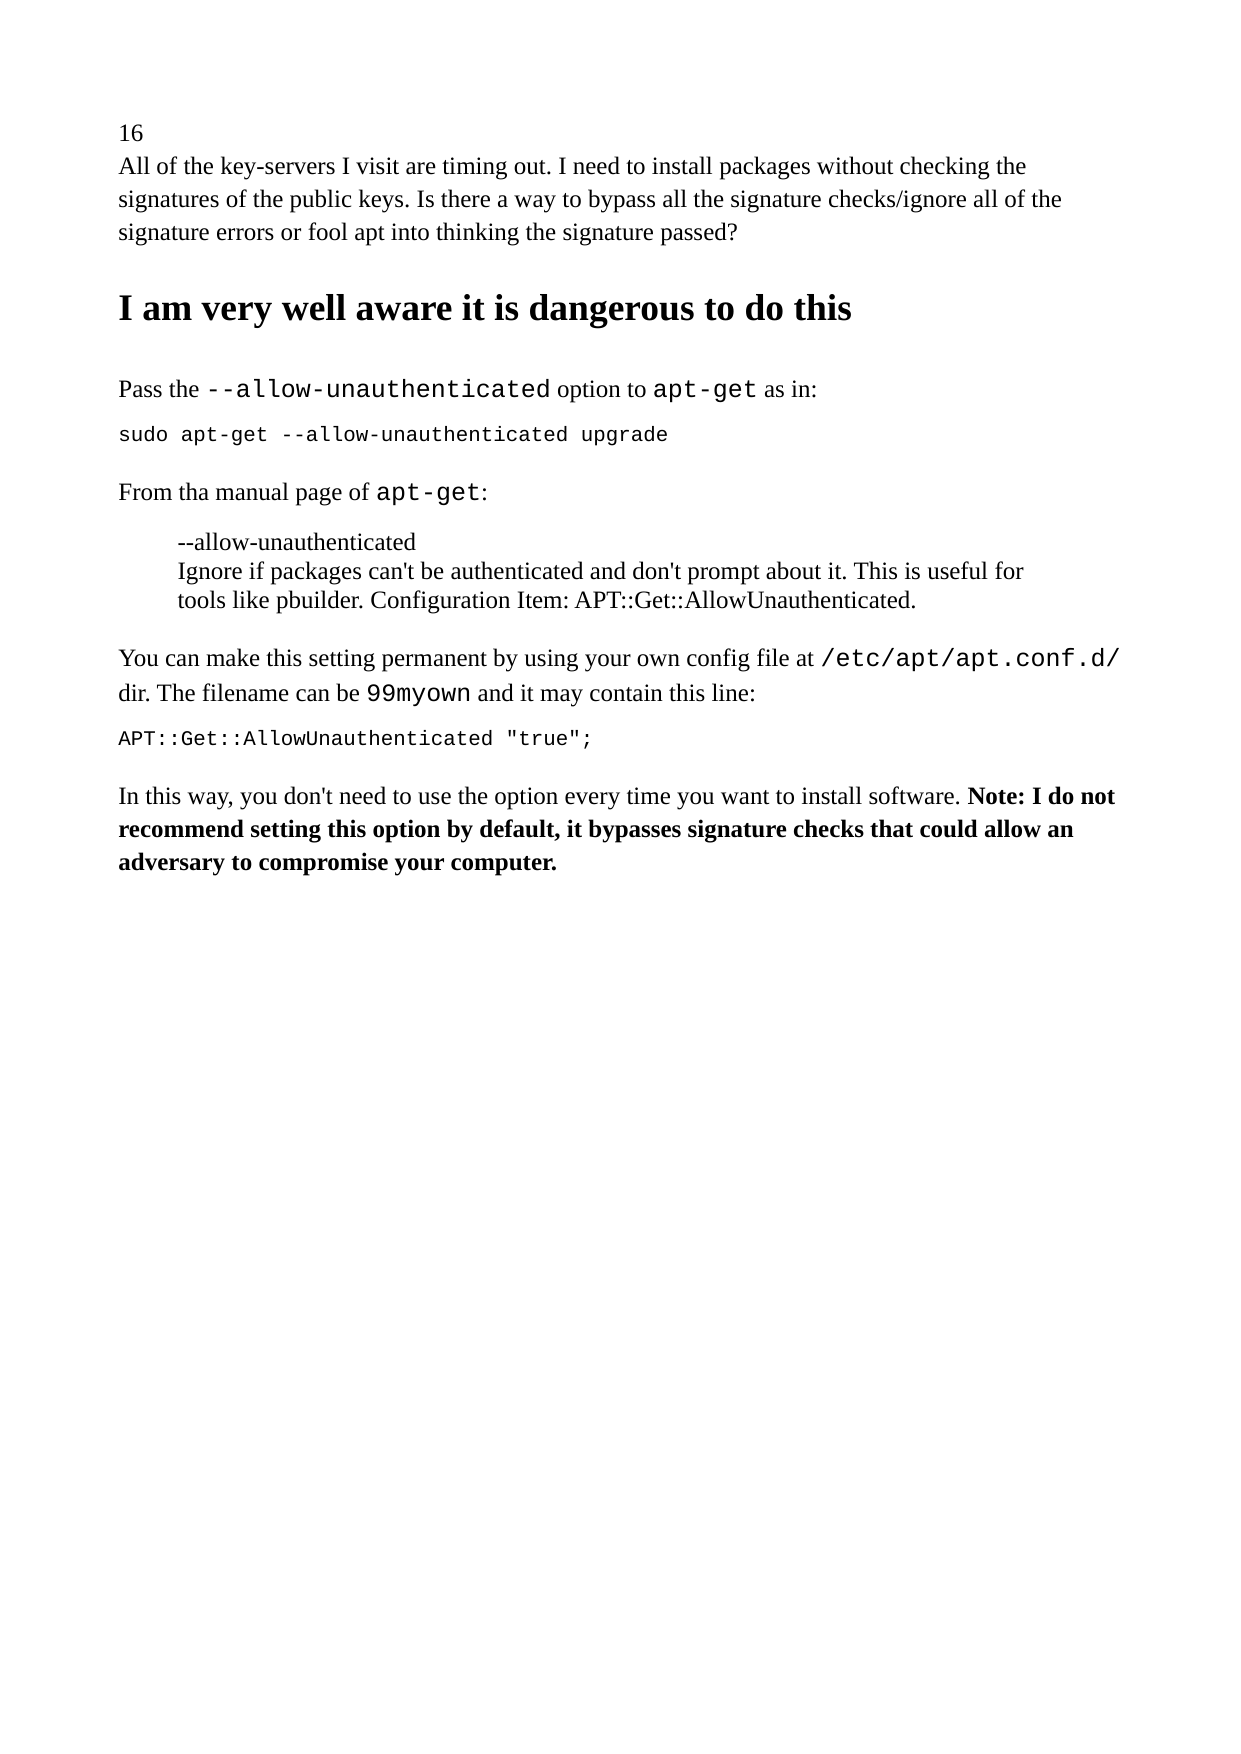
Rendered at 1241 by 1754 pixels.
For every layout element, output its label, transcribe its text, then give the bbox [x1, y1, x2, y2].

text APT::Get::AllowUnauthenticated "true"; [118, 728, 1122, 752]
text All of the key-servers I visit are timing out. I need to install packages without checking the signatures of the public keys. Is there a way to bypass all the signature checks/ignore all of the signature errors or fool apt into thinking the signature passed? [118, 151, 1122, 246]
text --allow-unauthenticated Ignore if packages can't be authenticated and don't prompt about it. This is useful for tools like pbuilder. Configuration Item: APT::Get::AllowUnauthenticated. [177, 527, 1063, 614]
text In this way, you don't need to use the option every time you want to install software. Note: I do not recommend setting this option by default, it bypasses signature checks that could allow an adversary to compromise your computer. [118, 781, 1122, 876]
text From tha manual page of apt-get: [118, 477, 1122, 508]
text Pass the --allow-unauthenticated option to apt-get as in: [118, 374, 1122, 405]
text sudo apt-get --allow-unauthenticated upgrade [118, 424, 1122, 448]
text You can make this setting permanent by using your own config file at /etc/apt/apt.conf.d/ dir. The filename can be 99myown and it may contain this line: [118, 643, 1122, 709]
subtitle I am very well aware it is dangerous to do this [118, 286, 1122, 329]
text 16 [118, 118, 1122, 147]
